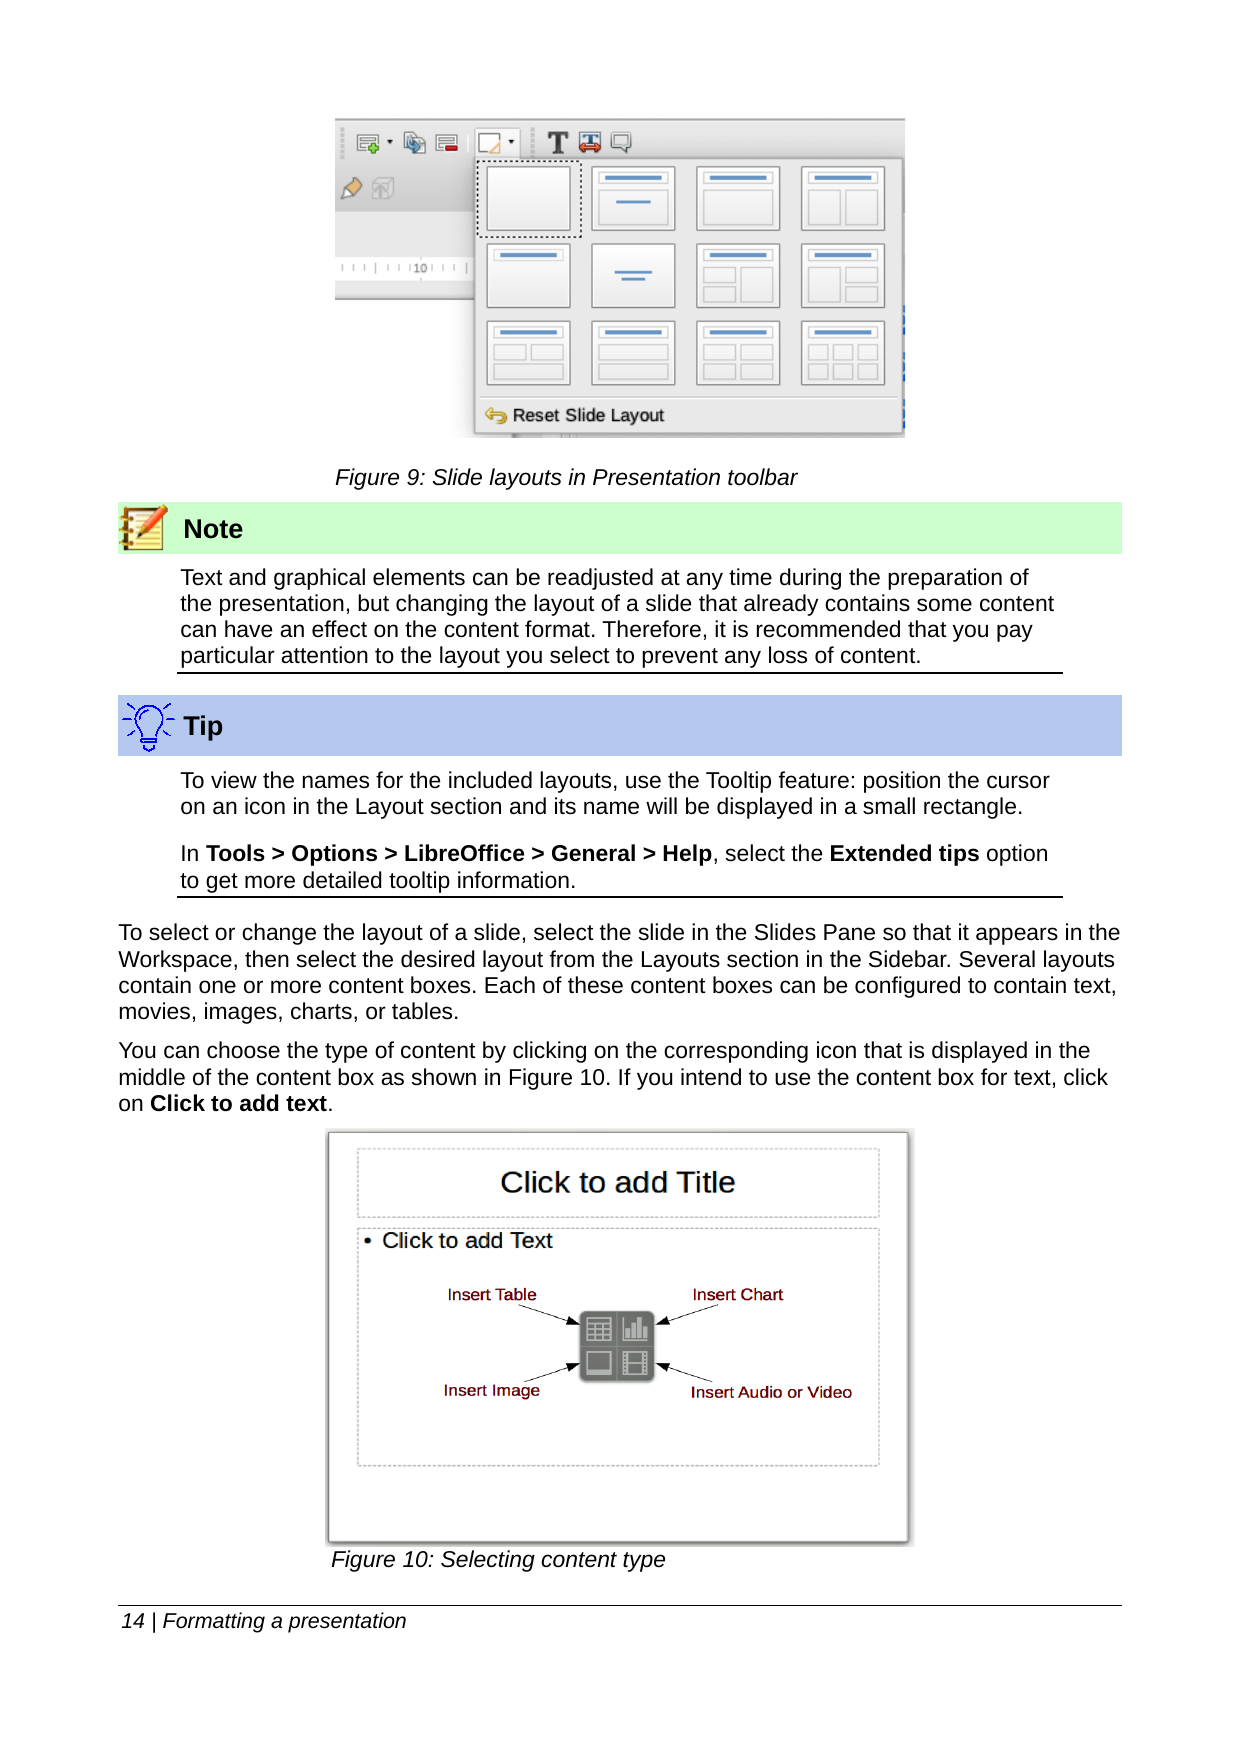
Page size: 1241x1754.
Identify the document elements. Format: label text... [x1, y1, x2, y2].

text To select or change the layout of a slide, select the slide in the Slides Pane so that it appears in the Workspace, then select the desired layout from the Layouts section in the Sidebar. Several layouts contain one or more content boxes. Each of these content boxes can be configured to contain text, movies, images, charts, or tables. [118, 919, 1122, 1025]
text To view the names for the included layouts, use the Tooltip feature: position the cursor on an icon in the Layout section and its name will be displayed in a small rectangle. [177, 764, 1063, 819]
subtitle Note [118, 502, 1122, 554]
text In Tools > Options > LibreOffice > General > Help, select the Extended tips option to get more detailed tooltip information. [177, 837, 1063, 896]
text Text and graphical elements can be readjusted at any time during the preparation of the presentation, but changing the layout of a slide that already contains some content can have an effect on the content format. Therefore, it is recommended that you pay particular attention to the layout you select to prevent any loss of content. [177, 560, 1063, 672]
text Figure 10: Selecting content type [331, 1547, 909, 1573]
text Figure 9: Slide layouts in Presentation toolbar [335, 438, 905, 490]
picture [119, 695, 179, 756]
picture [119, 503, 170, 554]
subtitle Tip [179, 695, 1122, 756]
picture [325, 1128, 915, 1547]
text You can choose the type of content by clicking on the corresponding icon that is displayed in the middle of the content box as shown in Figure 10. If you intend to use the content box for text, click on Click to add text. [118, 1037, 1122, 1116]
picture [335, 118, 906, 438]
